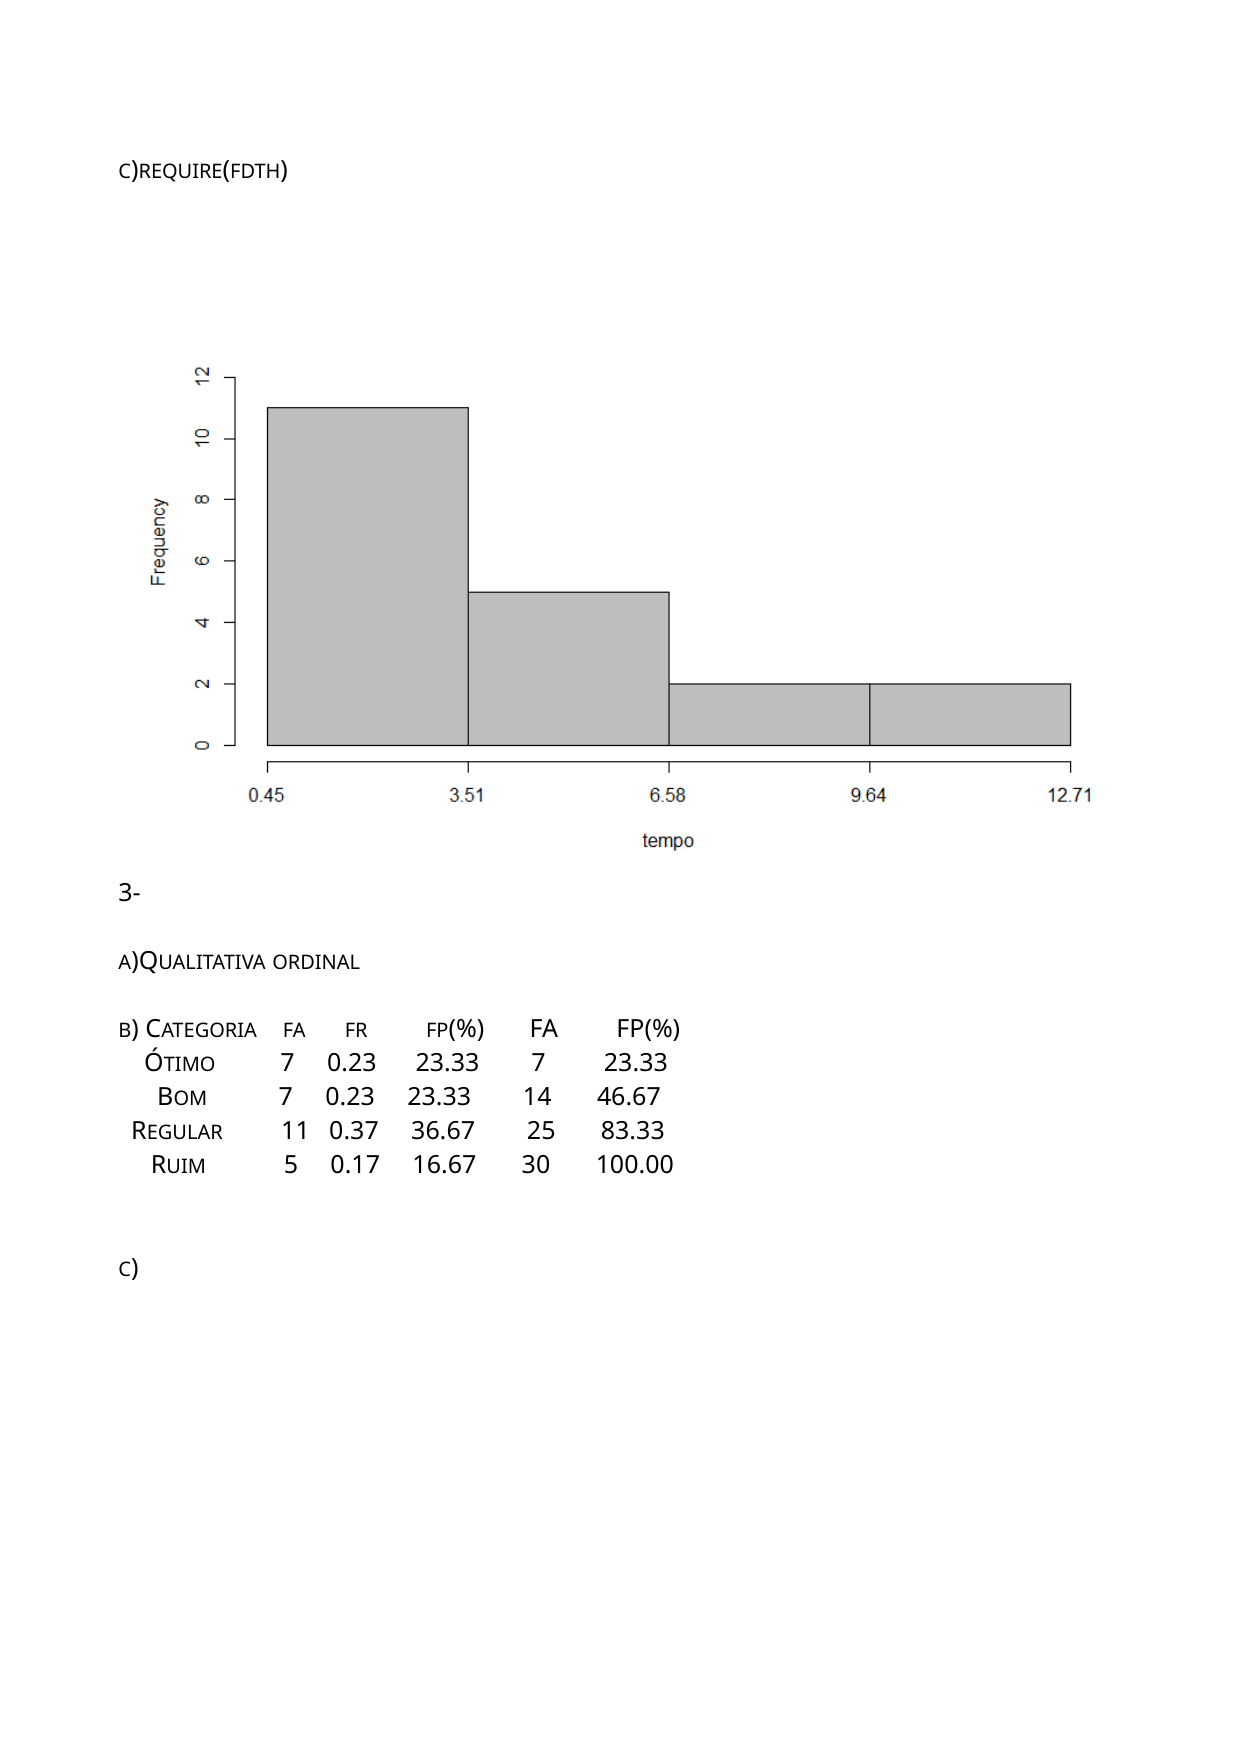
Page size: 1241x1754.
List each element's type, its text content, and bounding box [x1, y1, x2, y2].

text Ruim 5 0.17 16.67 30 100.00 [118, 1147, 1122, 1181]
text c)require(fdth) [118, 152, 1122, 186]
text a)Qualitativa ordinal [118, 943, 1122, 977]
text b) Categoria fa fr fp(%) FA FP(%) [118, 1011, 1122, 1045]
text Bom 7 0.23 23.33 14 46.67 [118, 1079, 1122, 1113]
text Regular 11 0.37 36.67 25 83.33 [118, 1113, 1122, 1147]
picture [144, 233, 1149, 875]
text 3- [118, 220, 1122, 909]
text Ótimo 7 0.23 23.33 7 23.33 [118, 1045, 1122, 1079]
text c) [118, 1249, 1122, 1283]
